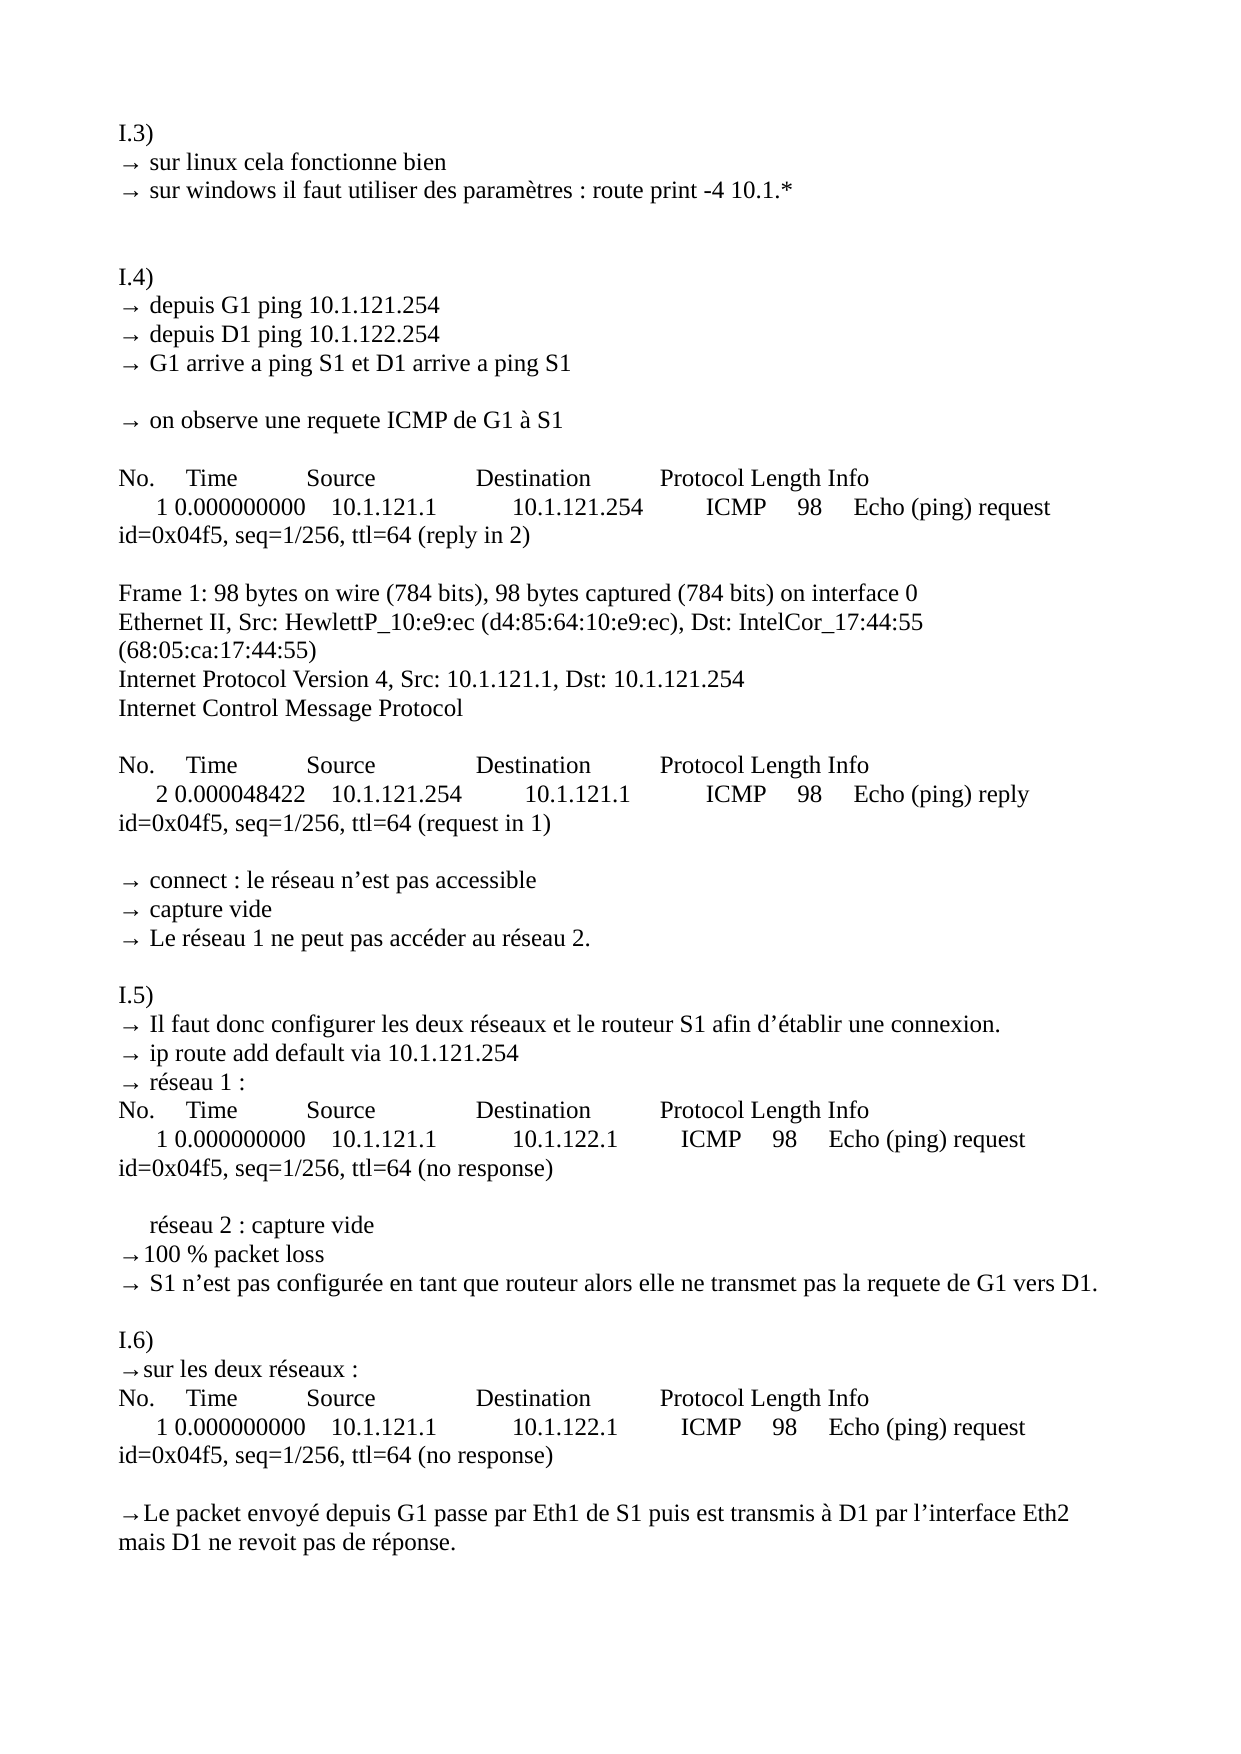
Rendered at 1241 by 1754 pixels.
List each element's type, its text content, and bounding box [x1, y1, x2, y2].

text I.6) [118, 1326, 1122, 1354]
text I.4) [118, 262, 1122, 291]
text → réseau 1 : [118, 1067, 1122, 1096]
text réseau 2 : capture vide [118, 1211, 1122, 1239]
text → ip route add default via 10.1.121.254 [118, 1038, 1122, 1067]
text No. Time Source Destination Protocol Length Info 1 0.000000000 10.1.121.1 10.1.122.1 ICMP 98 Echo (ping) request id=0x04f5, seq=1/256, ttl=64 (no response) [118, 1096, 1122, 1182]
text → connect : le réseau n’est pas accessible [118, 866, 1122, 894]
text → G1 arrive a ping S1 et D1 arrive a ping S1 [118, 348, 1122, 377]
text →sur les deux réseaux : [118, 1354, 1122, 1383]
text →Le packet envoyé depuis G1 passe par Eth1 de S1 puis est transmis à D1 par l’interface Eth2 mais D1 ne revoit pas de réponse. [118, 1498, 1122, 1556]
text I.3) [118, 118, 1122, 147]
text → sur linux cela fonctionne bien [118, 147, 1122, 176]
text → on observe une requete ICMP de G1 à S1 [118, 406, 1122, 434]
text →100 % packet loss [118, 1239, 1122, 1268]
text No. Time Source Destination Protocol Length Info 1 0.000000000 10.1.121.1 10.1.121.254 ICMP 98 Echo (ping) request id=0x04f5, seq=1/256, ttl=64 (reply in 2) Frame 1: 98 bytes on wire (784 bits), 98 bytes captured (784 bits) on interface 0 Ethernet II, Src: HewlettP_10:e9:ec (d4:85:64:10:e9:ec), Dst: IntelCor_17:44:55 (68:05:ca:17:44:55) Internet Protocol Version 4, Src: 10.1.121.1, Dst: 10.1.121.254 Internet Control Message Protocol No. Time Source Destination Protocol Length Info 2 0.000048422 10.1.121.254 10.1.121.1 ICMP 98 Echo (ping) reply id=0x04f5, seq=1/256, ttl=64 (request in 1) [118, 463, 1122, 837]
text → depuis D1 ping 10.1.122.254 [118, 319, 1122, 348]
text → Le réseau 1 ne peut pas accéder au réseau 2. [118, 923, 1122, 952]
text → depuis G1 ping 10.1.121.254 [118, 291, 1122, 319]
text → S1 n’est pas configurée en tant que routeur alors elle ne transmet pas la requete de G1 vers D1. [118, 1268, 1122, 1297]
text → sur windows il faut utiliser des paramètres : route print -4 10.1.* [118, 176, 1122, 204]
text I.5) [118, 981, 1122, 1009]
text → Il faut donc configurer les deux réseaux et le routeur S1 afin d’établir une connexion. [118, 1009, 1122, 1038]
text No. Time Source Destination Protocol Length Info 1 0.000000000 10.1.121.1 10.1.122.1 ICMP 98 Echo (ping) request id=0x04f5, seq=1/256, ttl=64 (no response) [118, 1383, 1122, 1469]
text → capture vide [118, 894, 1122, 923]
